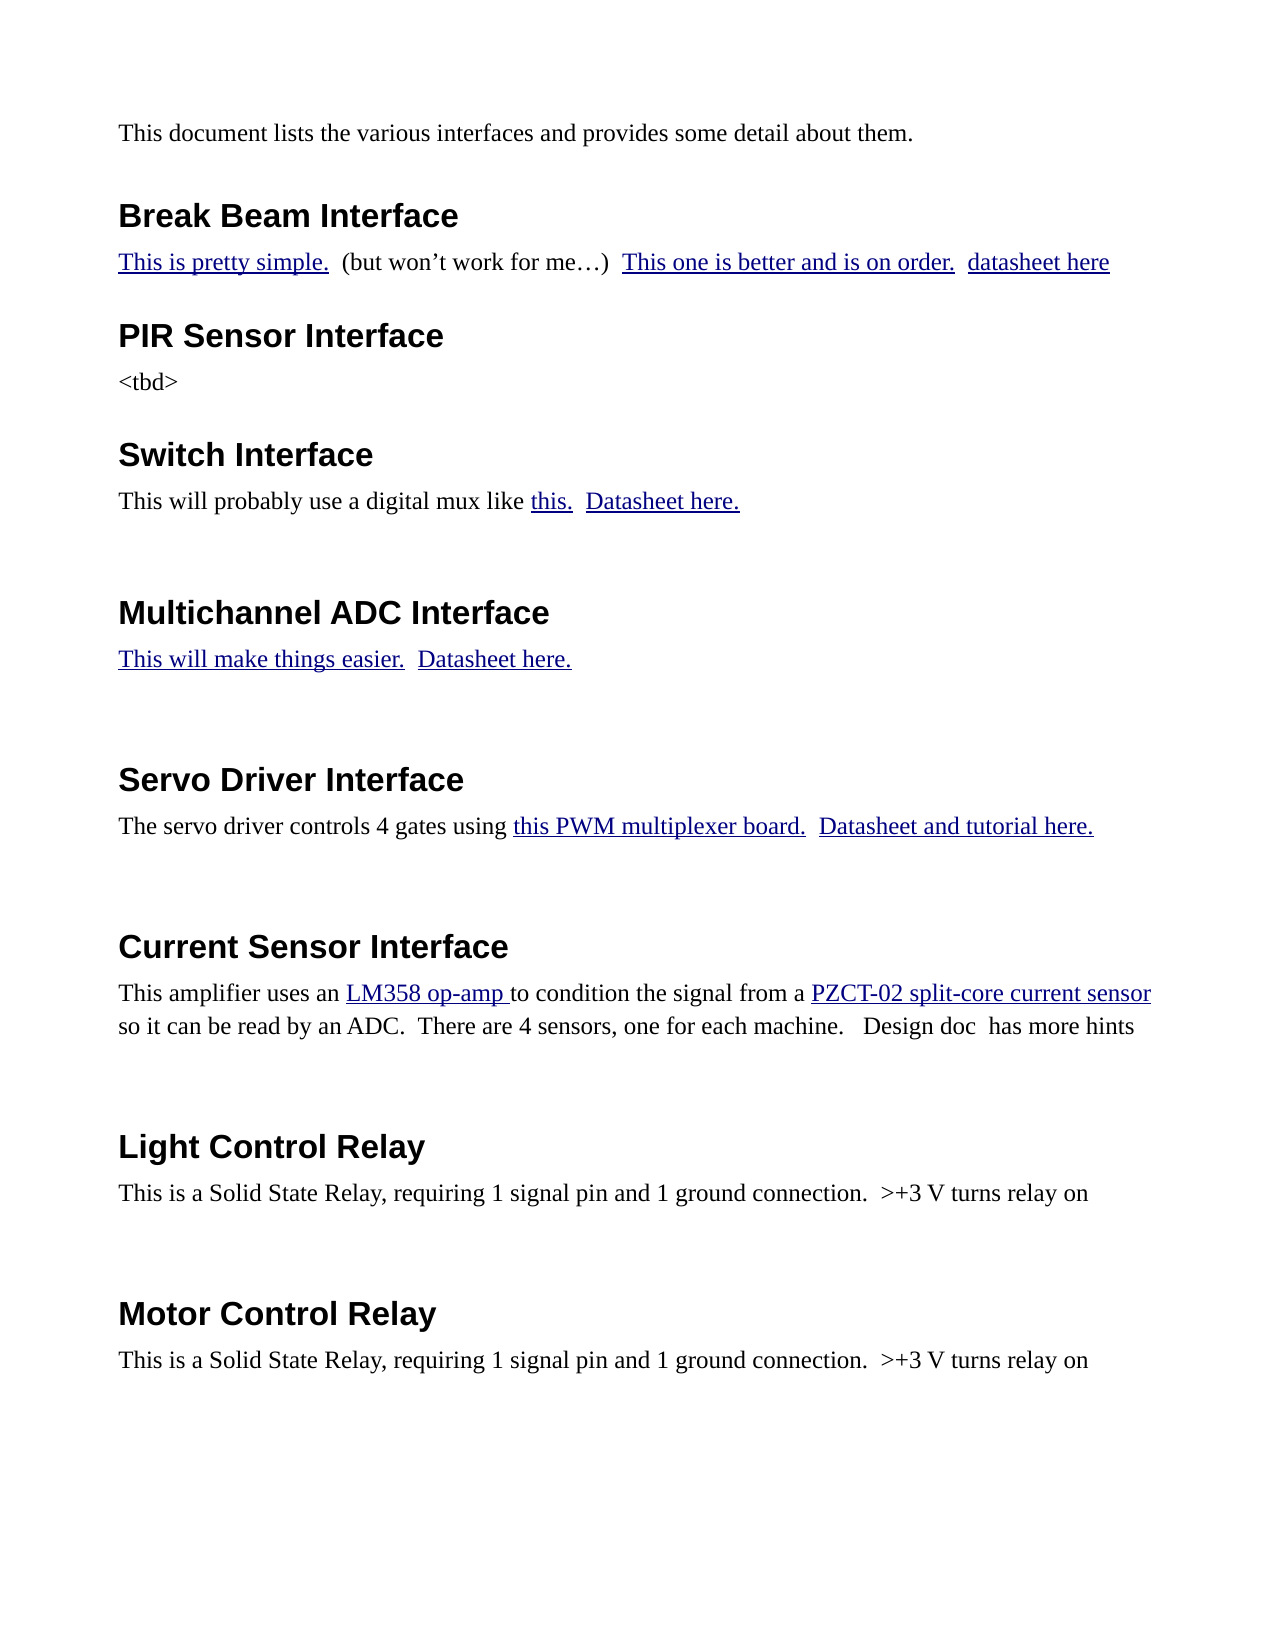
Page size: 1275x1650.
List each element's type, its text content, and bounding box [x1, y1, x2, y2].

text This is pretty simple. (but won’t work for me…) This one is better and is on order. datasheet here [118, 247, 1157, 276]
subtitle Switch Interface [118, 435, 1157, 474]
subtitle PIR Sensor Interface [118, 316, 1157, 354]
subtitle Break Beam Interface [118, 196, 1157, 235]
text This document lists the various interfaces and provides some detail about them. [118, 118, 1157, 147]
text This will make things easier. Datasheet here. [118, 644, 1157, 673]
text This is a Solid State Relay, requiring 1 signal pin and 1 ground connection. >+3 V turns relay on [118, 1345, 1157, 1374]
text This will probably use a digital mux like this. Datasheet here. [118, 486, 1157, 515]
subtitle Current Sensor Interface [118, 927, 1157, 965]
text The servo driver controls 4 gates using this PWM multiplexer board. Datasheet and tutorial here. [118, 811, 1157, 840]
text This amplifier uses an LM358 op-amp to condition the signal from a PZCT-02 split-core current sensor so it can be read by an ADC. There are 4 sensors, one for each machine. Design doc has more hints [118, 978, 1157, 1040]
subtitle Multichannel ADC Interface [118, 554, 1157, 631]
subtitle Servo Driver Interface [118, 760, 1157, 798]
subtitle Motor Control Relay [118, 1294, 1157, 1332]
text <tbd> [118, 367, 1157, 396]
text This is a Solid State Relay, requiring 1 signal pin and 1 ground connection. >+3 V turns relay on [118, 1178, 1157, 1207]
subtitle Light Control Relay [118, 1127, 1157, 1165]
